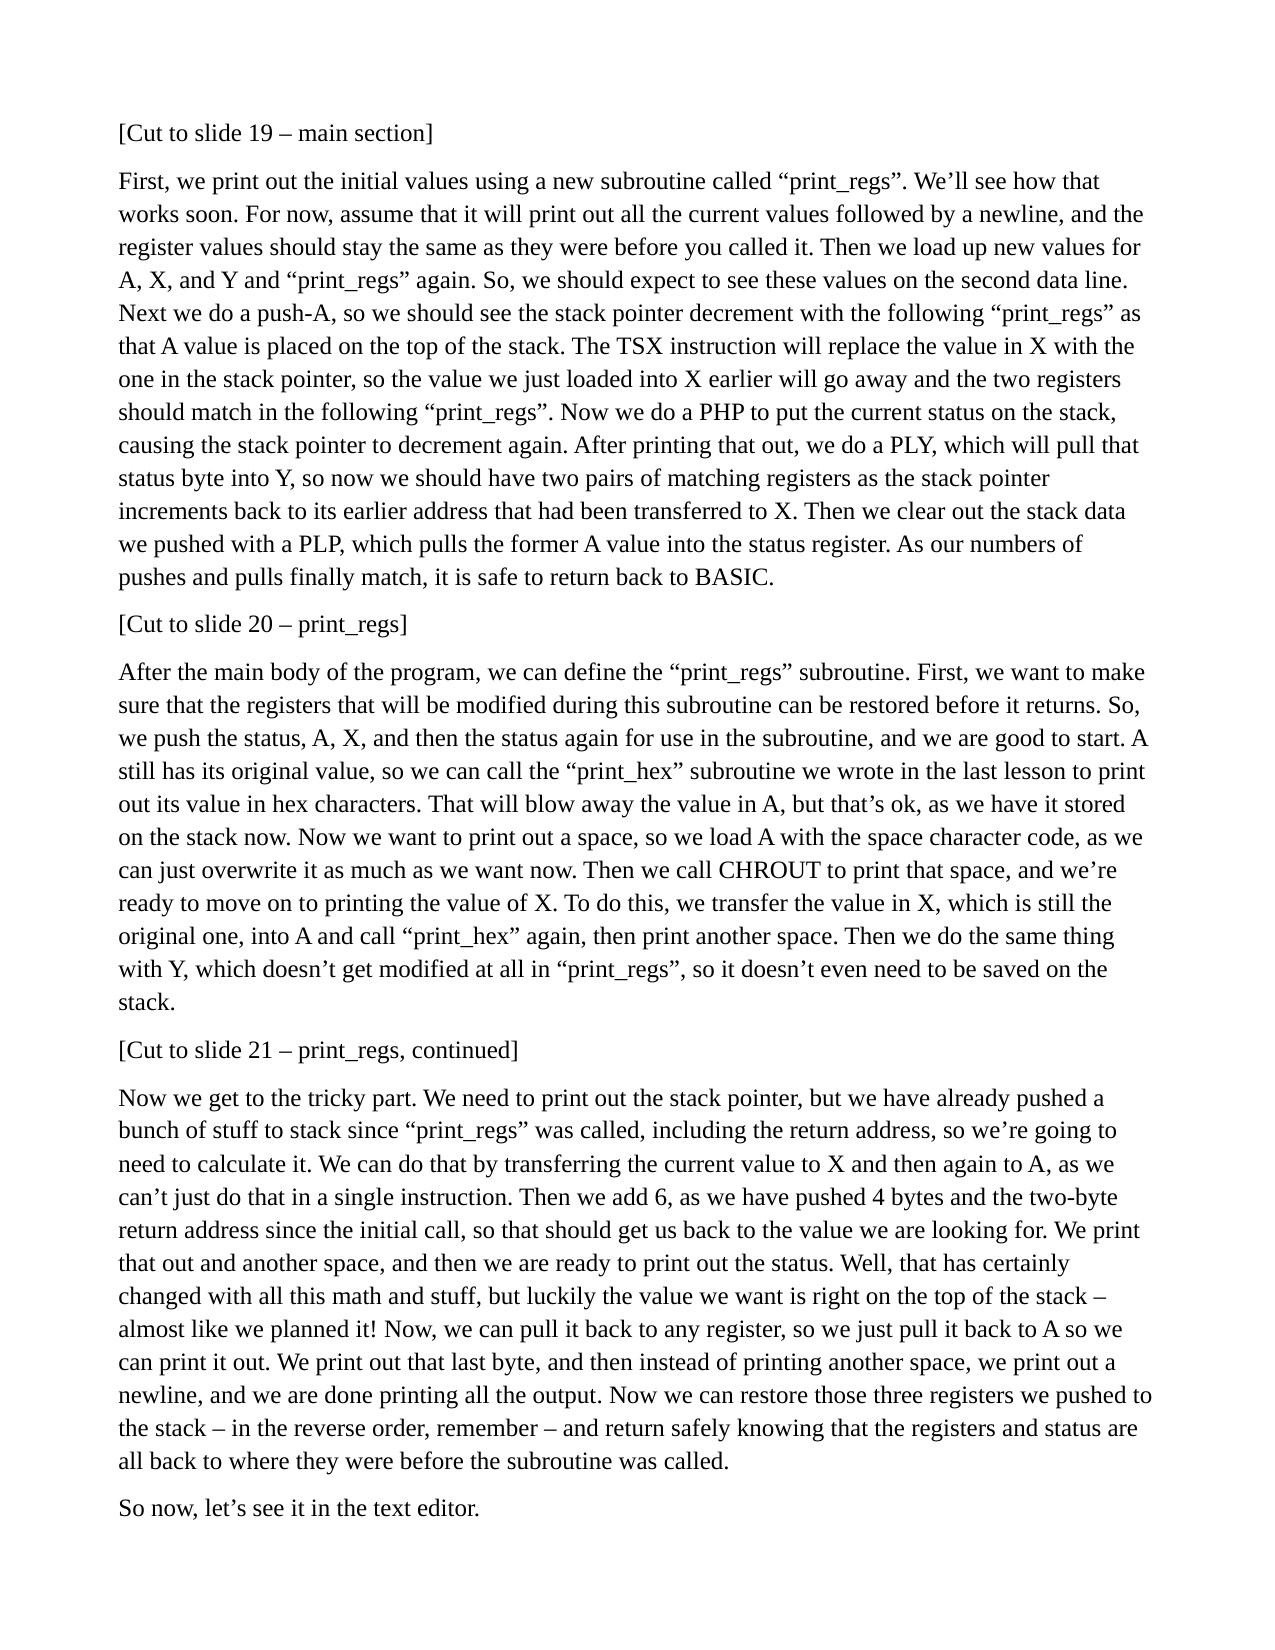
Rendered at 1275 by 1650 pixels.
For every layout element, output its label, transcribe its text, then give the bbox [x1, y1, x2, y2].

text Now we get to the tricky part. We need to print out the stack pointer, but we have already pushed a bunch of stuff to stack since “print_regs” was called, including the return address, so we’re going to need to calculate it. We can do that by transferring the current value to X and then again to A, as we can’t just do that in a single instruction. Then we add 6, as we have pushed 4 bytes and the two-byte return address since the initial call, so that should get us back to the value we are looking for. We print that out and another space, and then we are ready to print out the status. Well, that has certainly changed with all this math and stuff, but luckily the value we want is right on the top of the stack – almost like we planned it! Now, we can pull it back to any register, so we just pull it back to A so we can print it out. We print out that last byte, and then instead of printing another space, we print out a newline, and we are done printing all the output. Now we can restore those three registers we pushed to the stack – in the reverse order, remember – and return safely knowing that the registers and status are all back to where they were before the subroutine was called. [118, 1083, 1157, 1474]
text After the main body of the program, we can define the “print_regs” subroutine. First, we want to make sure that the registers that will be modified during this subroutine can be restored before it returns. So, we push the status, A, X, and then the status again for use in the subroutine, and we are good to start. A still has its original value, so we can call the “print_hex” subroutine we wrote in the last lesson to print out its value in hex characters. That will blow away the value in A, but that’s ok, as we have it stored on the stack now. Now we want to print out a space, so we load A with the space character code, as we can just overwrite it as much as we want now. Then we call CHROUT to print that space, and we’re ready to move on to printing the value of X. To do this, we transfer the value in X, which is still the original one, into A and call “print_hex” again, then print another space. Then we do the same thing with Y, which doesn’t get modified at all in “print_regs”, so it doesn’t even need to be saved on the stack. [118, 657, 1157, 1016]
text First, we print out the initial values using a new subroutine called “print_regs”. We’ll see how that works soon. For now, assume that it will print out all the current values followed by a newline, and the register values should stay the same as they were before you called it. Then we load up new values for A, X, and Y and “print_regs” again. So, we should expect to see these values on the second data line. Next we do a push-A, so we should see the stack pointer decrement with the following “print_regs” as that A value is placed on the top of the stack. The TSX instruction will replace the value in X with the one in the stack pointer, so the value we just loaded into X earlier will go away and the two registers should match in the following “print_regs”. Now we do a PHP to put the current status on the stack, causing the stack pointer to decrement again. After printing that out, we do a PLY, which will pull that status byte into Y, so now we should have two pairs of matching registers as the stack pointer increments back to its earlier address that had been transferred to X. Then we clear out the stack data we pushed with a PLP, which pulls the former A value into the status register. As our numbers of pushes and pulls finally match, it is safe to return back to BASIC. [118, 166, 1157, 591]
text [Cut to slide 19 – main section] [118, 118, 1157, 147]
text So now, let’s see it in the text editor. [118, 1493, 1157, 1522]
text [Cut to slide 21 – print_regs, continued] [118, 1035, 1157, 1064]
text [Cut to slide 20 – print_regs] [118, 609, 1157, 638]
